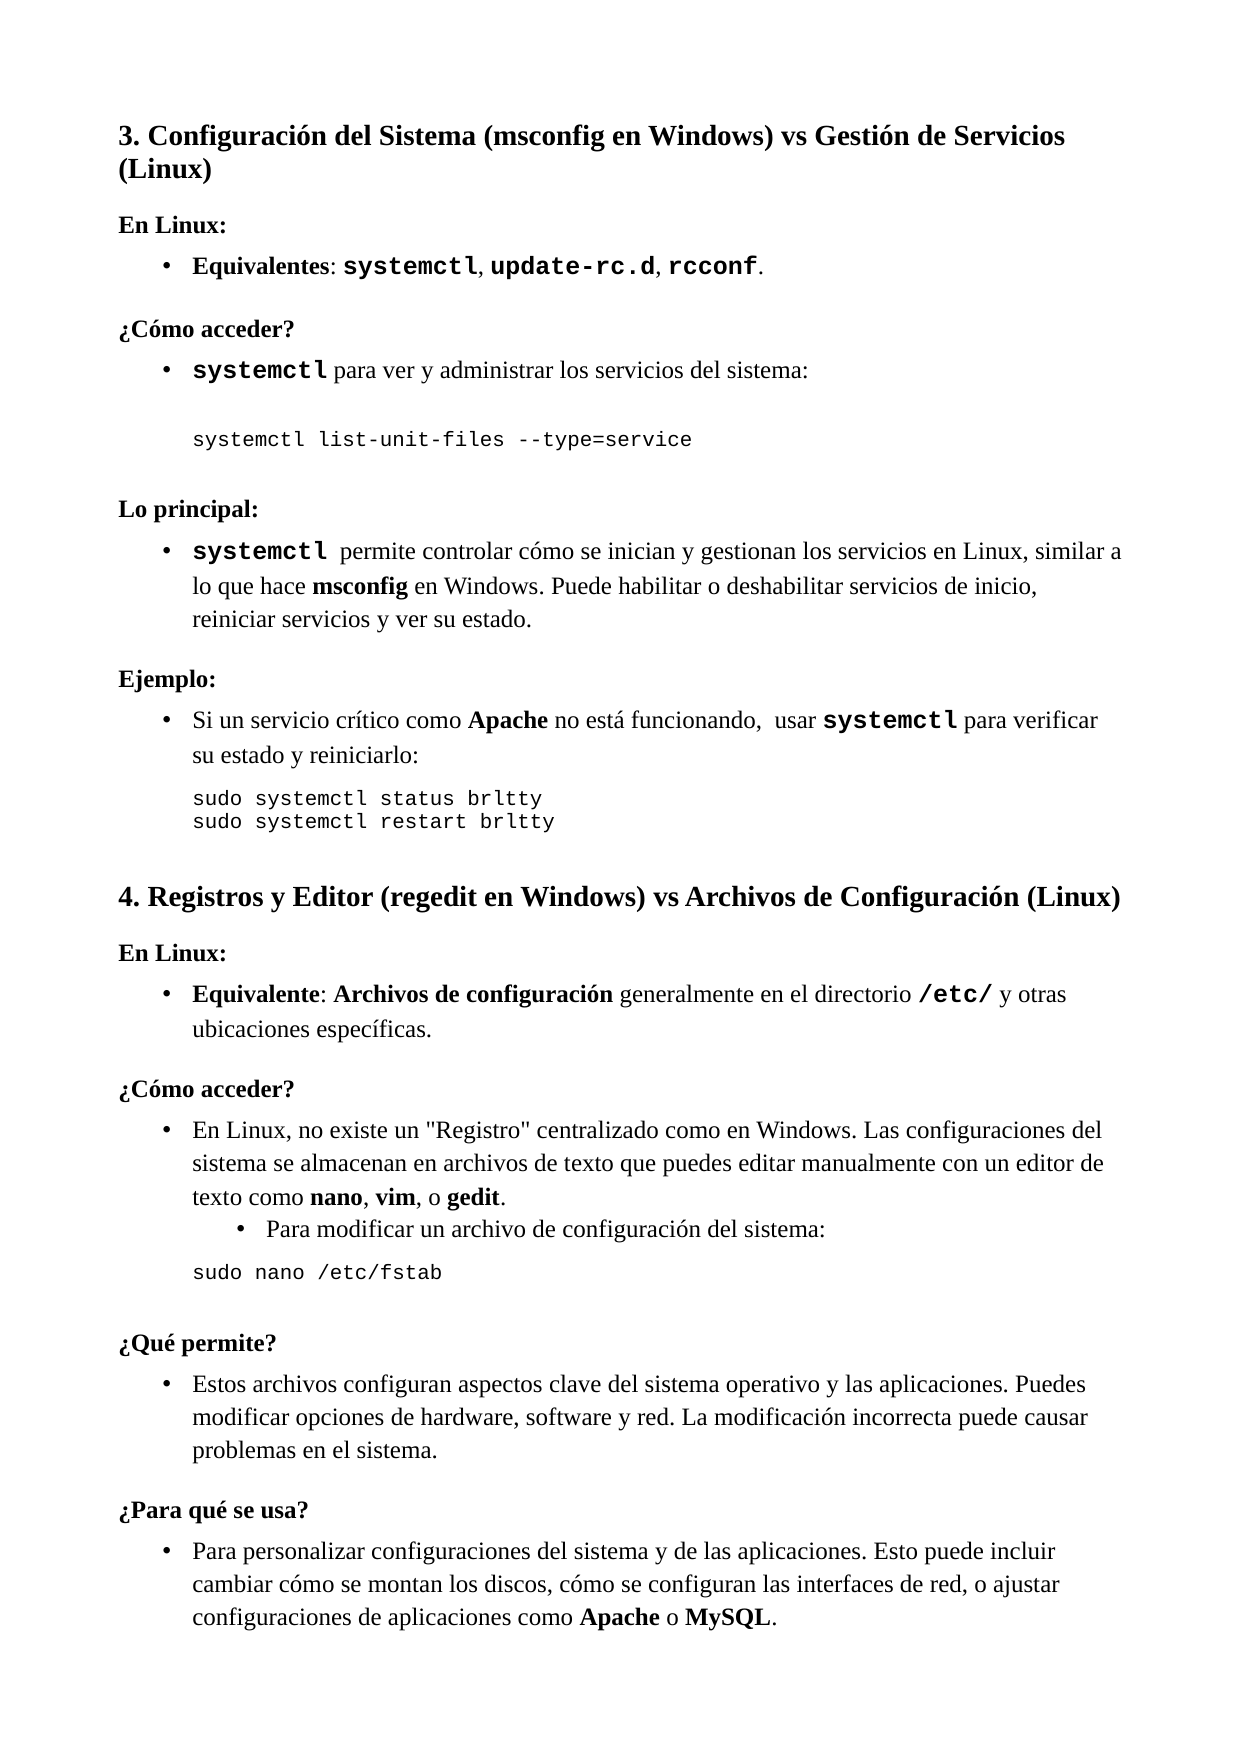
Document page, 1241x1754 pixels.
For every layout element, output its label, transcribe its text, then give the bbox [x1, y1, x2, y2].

list systemctl permite controlar cómo se inician y gestionan los servicios en Linux, similar a lo que hace msconfig en Windows. Puede habilitar o deshabilitar servicios de inicio, reiniciar servicios y ver su estado. [162, 536, 1122, 633]
subtitle Ejemplo: [118, 664, 1122, 693]
subtitle ¿Cómo acceder? [118, 1074, 1122, 1103]
list Equivalentes: systemctl, update-rc.d, rcconf. [162, 251, 1122, 282]
subtitle ¿Cómo acceder? [118, 314, 1122, 343]
subtitle En Linux: [118, 938, 1122, 967]
list sudo nano /etc/fstab [162, 1262, 1122, 1286]
subtitle ¿Para qué se usa? [118, 1495, 1122, 1524]
subtitle En Linux: [118, 210, 1122, 239]
subtitle 3. Configuración del Sistema (msconfig en Windows) vs Gestión de Servicios (Linux) [118, 118, 1122, 185]
list Para personalizar configuraciones del sistema y de las aplicaciones. Esto puede incluir cambiar cómo se montan los discos, cómo se configuran las interfaces de red, o ajustar configuraciones de aplicaciones como Apache o MySQL. [162, 1536, 1122, 1631]
subtitle Lo principal: [118, 494, 1122, 523]
list Estos archivos configuran aspectos clave del sistema operativo y las aplicaciones. Puedes modificar opciones de hardware, software y red. La modificación incorrecta puede causar problemas en el sistema. [162, 1369, 1122, 1464]
list sudo systemctl restart brltty [162, 812, 1122, 835]
list Equivalente: Archivos de configuración generalmente en el directorio /etc/ y otras ubicaciones específicas. [162, 979, 1122, 1043]
list Si un servicio crítico como Apache no está funcionando, usar systemctl para verificar su estado y reiniciarlo: [162, 705, 1122, 769]
list systemctl list-unit-files --type=service [162, 429, 1122, 452]
list Para modificar un archivo de configuración del sistema: [236, 1214, 1122, 1243]
list systemctl para ver y administrar los servicios del sistema: [162, 355, 1122, 386]
list sudo systemctl status brltty [162, 788, 1122, 812]
subtitle 4. Registros y Editor (regedit en Windows) vs Archivos de Configuración (Linux) [118, 879, 1122, 913]
subtitle ¿Qué permite? [118, 1328, 1122, 1357]
list En Linux, no existe un "Registro" centralizado como en Windows. Las configuraciones del sistema se almacenan en archivos de texto que puedes editar manualmente con un editor de texto como nano, vim, o gedit. [162, 1116, 1122, 1210]
